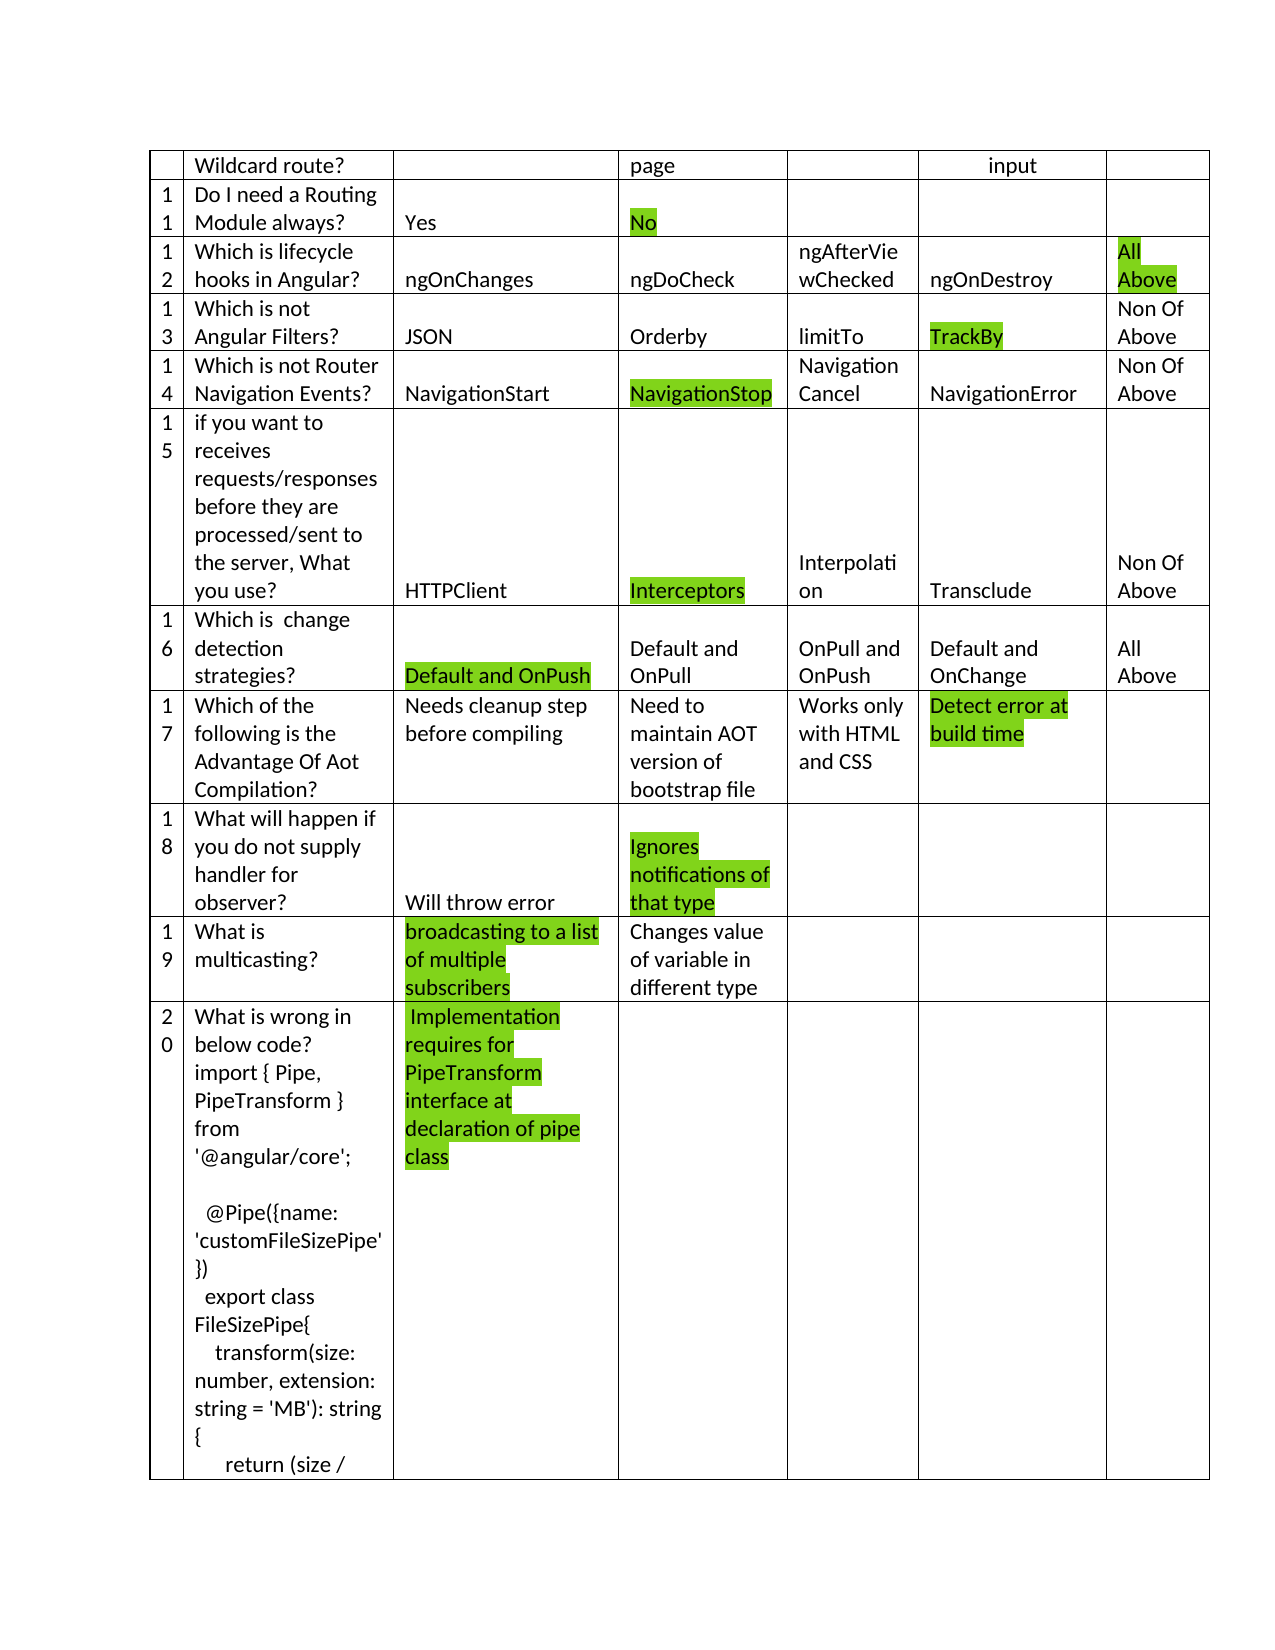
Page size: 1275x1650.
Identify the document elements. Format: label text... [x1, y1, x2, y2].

table_cell All Above [1107, 237, 1209, 293]
table_cell [619, 1002, 787, 1478]
table_cell 15 [151, 409, 183, 604]
table_cell ngAfterViewChecked [788, 237, 918, 293]
table_cell JSON [394, 294, 618, 350]
table_cell page [619, 151, 787, 179]
table_cell [788, 1002, 918, 1478]
table_cell Yes [394, 180, 618, 236]
table_cell [394, 151, 618, 179]
table_cell broadcasting to a list of multiple subscribers [394, 917, 618, 1001]
table_cell Interpolation [788, 409, 918, 604]
table_cell Do I need a Routing Module always? [184, 180, 393, 236]
table_cell Non Of Above [1107, 351, 1209, 407]
table_cell [788, 804, 918, 916]
table_cell Wildcard route? [184, 151, 393, 179]
table_cell 17 [151, 691, 183, 803]
table_cell [151, 151, 183, 179]
table_cell Implementation requires for PipeTransform interface at declaration of pipe class [394, 1002, 618, 1478]
table_cell All Above [1107, 606, 1209, 690]
table_cell What is wrong in below code? import { Pipe, PipeTransform } from '@angular/core'; @Pipe({name: 'customFileSizePipe'}) export class FileSizePipe{ transform(size: number, extension: string = 'MB'): string { return (size / [184, 1002, 393, 1478]
table_cell limitTo [788, 294, 918, 350]
table_cell Orderby [619, 294, 787, 350]
table_cell Which is lifecycle hooks in Angular? [184, 237, 393, 293]
table_cell Which is not Angular Filters? [184, 294, 393, 350]
table_cell Will throw error [394, 804, 618, 916]
table_cell What is multicasting? [184, 917, 393, 1001]
table_cell Default and OnPush [394, 606, 618, 690]
table_cell NavigationCancel [788, 351, 918, 407]
table_cell [1107, 180, 1209, 236]
table_cell 18 [151, 804, 183, 916]
table_cell Changes value of variable in different type [619, 917, 787, 1001]
table_cell Ignores notifications of that type [619, 804, 787, 916]
table_cell NavigationStop [619, 351, 787, 407]
table_cell 19 [151, 917, 183, 1001]
table_cell [788, 151, 918, 179]
table_cell Works only with HTML and CSS [788, 691, 918, 803]
table_cell [1107, 917, 1209, 1001]
table_cell 13 [151, 294, 183, 350]
table_cell 16 [151, 606, 183, 690]
table_cell Default and OnChange [919, 606, 1106, 690]
table_cell Which of the following is the Advantage Of Aot Compilation? [184, 691, 393, 803]
table_cell [788, 917, 918, 1001]
table_cell Which is not Router Navigation Events? [184, 351, 393, 407]
table_cell NavigationError [919, 351, 1106, 407]
table_cell [919, 180, 1106, 236]
table_cell [1107, 691, 1209, 803]
table_cell input [919, 151, 1106, 179]
table_cell 14 [151, 351, 183, 407]
table_cell OnPull and OnPush [788, 606, 918, 690]
table_cell ngDoCheck [619, 237, 787, 293]
table_cell No [619, 180, 787, 236]
table_cell Default and OnPull [619, 606, 787, 690]
table_cell [1107, 804, 1209, 916]
table_cell [1107, 1002, 1209, 1478]
table_cell Non Of Above [1107, 409, 1209, 604]
table_cell ngOnDestroy [919, 237, 1106, 293]
table_cell Detect error at build time [919, 691, 1106, 803]
table_cell NavigationStart [394, 351, 618, 407]
table_cell [788, 180, 918, 236]
table_cell Interceptors [619, 409, 787, 604]
table_cell Need to maintain AOT version of bootstrap file [619, 691, 787, 803]
table_cell What will happen if you do not supply handler for observer? [184, 804, 393, 916]
table_cell [1107, 151, 1209, 179]
table_cell [919, 1002, 1106, 1478]
table_cell Needs cleanup step before compiling [394, 691, 618, 803]
table_cell Non Of Above [1107, 294, 1209, 350]
table_cell if you want to receives requests/responses before they are processed/sent to the server, What you use? [184, 409, 393, 604]
table_cell 12 [151, 237, 183, 293]
table_cell ngOnChanges [394, 237, 618, 293]
table_cell 11 [151, 180, 183, 236]
table_cell Which is change detection strategies? [184, 606, 393, 690]
table_cell Transclude [919, 409, 1106, 604]
table_cell [919, 804, 1106, 916]
table_cell HTTPClient [394, 409, 618, 604]
table_cell [919, 917, 1106, 1001]
table_cell 20 [151, 1002, 183, 1478]
table_cell TrackBy [919, 294, 1106, 350]
